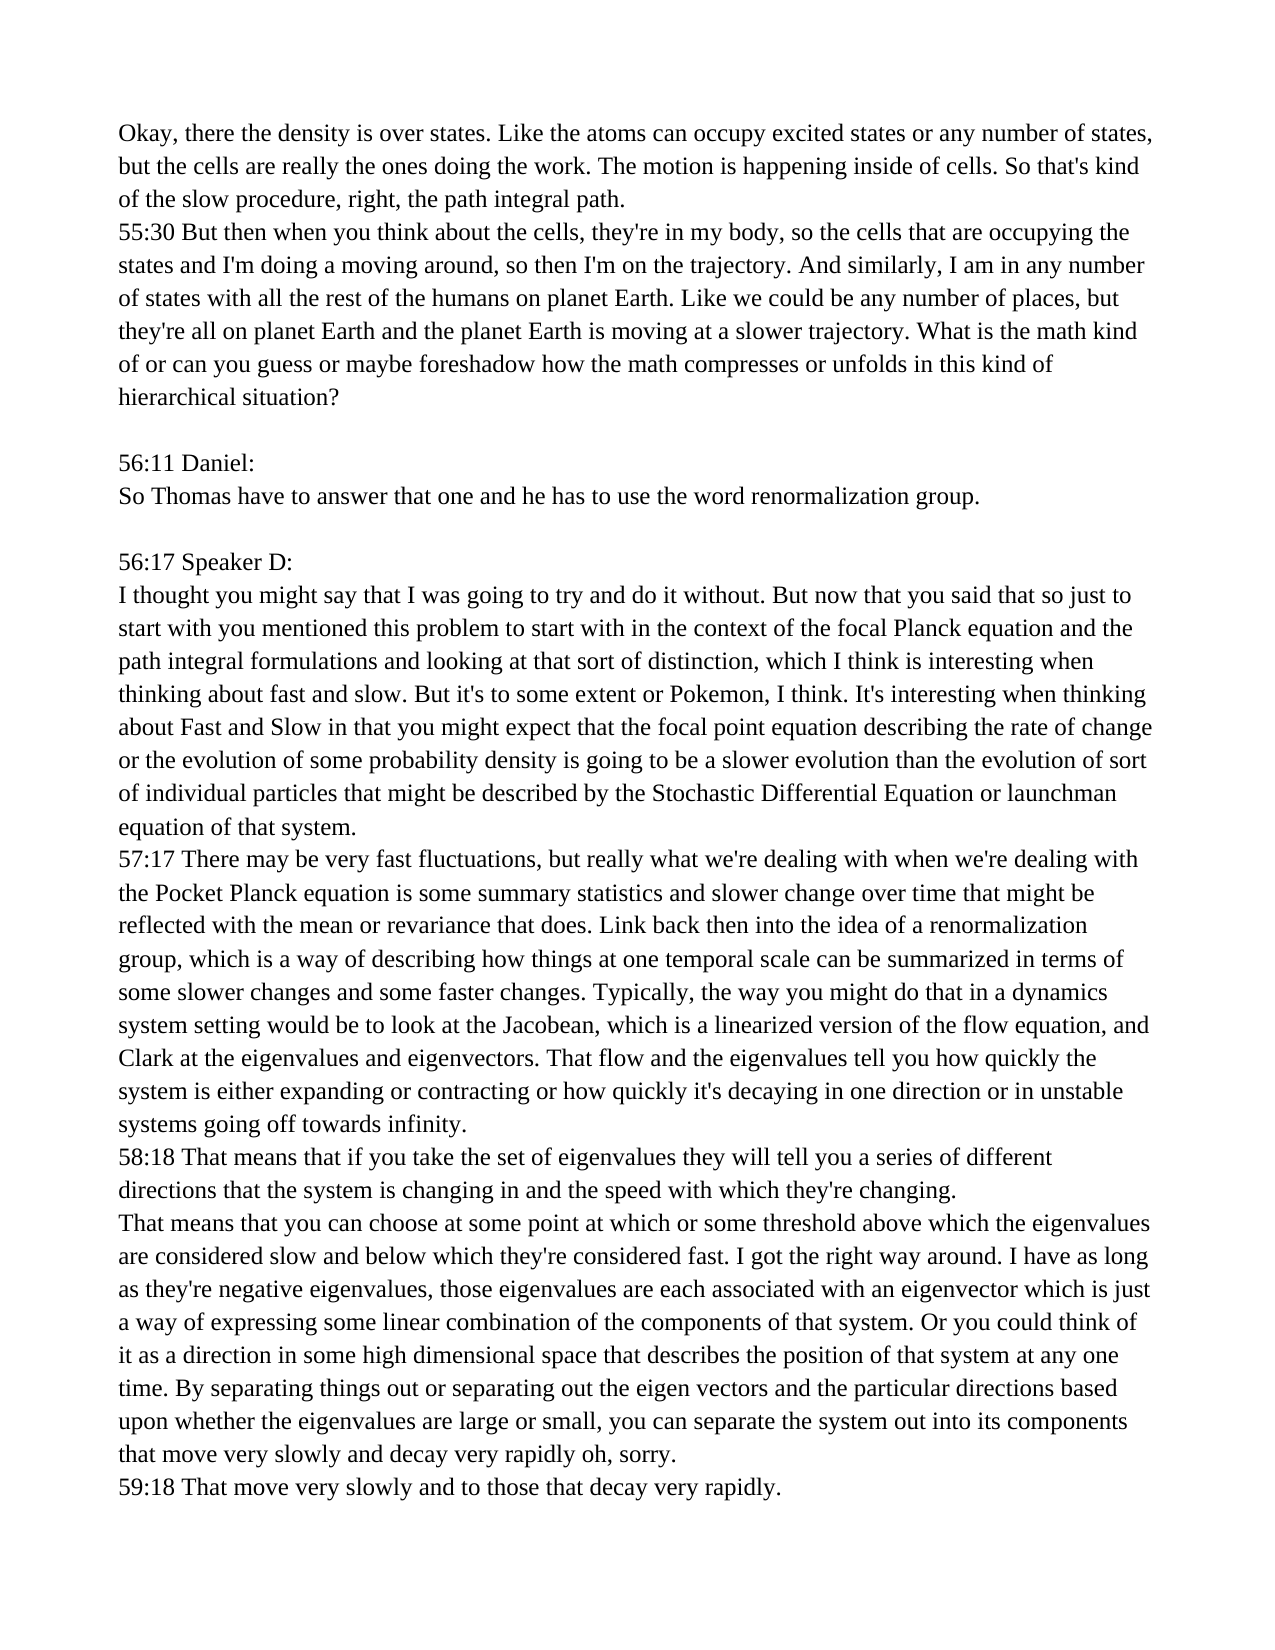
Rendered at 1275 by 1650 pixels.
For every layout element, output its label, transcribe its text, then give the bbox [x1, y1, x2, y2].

text 56:17 Speaker D: [118, 547, 1157, 576]
text 59:18 That move very slowly and to those that decay very rapidly. [118, 1472, 1157, 1501]
text So Thomas have to answer that one and he has to use the word renormalization group. [118, 481, 1157, 510]
text 58:18 That means that if you take the set of eigenvalues they will tell you a series of different directions that the system is changing in and the speed with which they're changing. [118, 1142, 1157, 1203]
text That means that you can choose at some point at which or some threshold above which the eigenvalues are considered slow and below which they're considered fast. I got the right way around. I have as long as they're negative eigenvalues, those eigenvalues are each associated with an eigenvector which is just a way of expressing some linear combination of the components of that system. Or you could think of it as a direction in some high dimensional space that describes the position of that system at any one time. By separating things out or separating out the eigen vectors and the particular directions based upon whether the eigenvalues are large or small, you can separate the system out into its components that move very slowly and decay very rapidly oh, sorry. [118, 1208, 1157, 1468]
text I thought you might say that I was going to try and do it without. But now that you said that so just to start with you mentioned this problem to start with in the context of the focal Planck equation and the path integral formulations and looking at that sort of distinction, which I think is interesting when thinking about fast and slow. But it's to some extent or Pokemon, I think. It's interesting when thinking about Fast and Slow in that you might expect that the focal point equation describing the rate of change or the evolution of some probability density is going to be a slower evolution than the evolution of sort of individual particles that might be described by the Stochastic Differential Equation or launchman equation of that system. [118, 580, 1157, 840]
text 57:17 There may be very fast fluctuations, but really what we're dealing with when we're dealing with the Pocket Planck equation is some summary statistics and slower change over time that might be reflected with the mean or revariance that does. Link back then into the idea of a renormalization group, which is a way of describing how things at one temporal scale can be summarized in terms of some slower changes and some faster changes. Typically, the way you might do that in a dynamics system setting would be to look at the Jacobean, which is a linearized version of the flow equation, and Clark at the eigenvalues and eigenvectors. That flow and the eigenvalues tell you how quickly the system is either expanding or contracting or how quickly it's decaying in one direction or in unstable systems going off towards infinity. [118, 844, 1157, 1137]
text 55:30 But then when you think about the cells, they're in my body, so the cells that are occupying the states and I'm doing a moving around, so then I'm on the trajectory. And similarly, I am in any number of states with all the rest of the humans on planet Earth. Like we could be any number of places, but they're all on planet Earth and the planet Earth is moving at a slower trajectory. What is the math kind of or can you guess or maybe foreshadow how the math compresses or unfolds in this kind of hierarchical situation? [118, 217, 1157, 411]
text 56:11 Daniel: [118, 448, 1157, 477]
text Okay, there the density is over states. Like the atoms can occupy excited states or any number of states, but the cells are really the ones doing the work. The motion is happening inside of cells. So that's kind of the slow procedure, right, the path integral path. [118, 118, 1157, 213]
